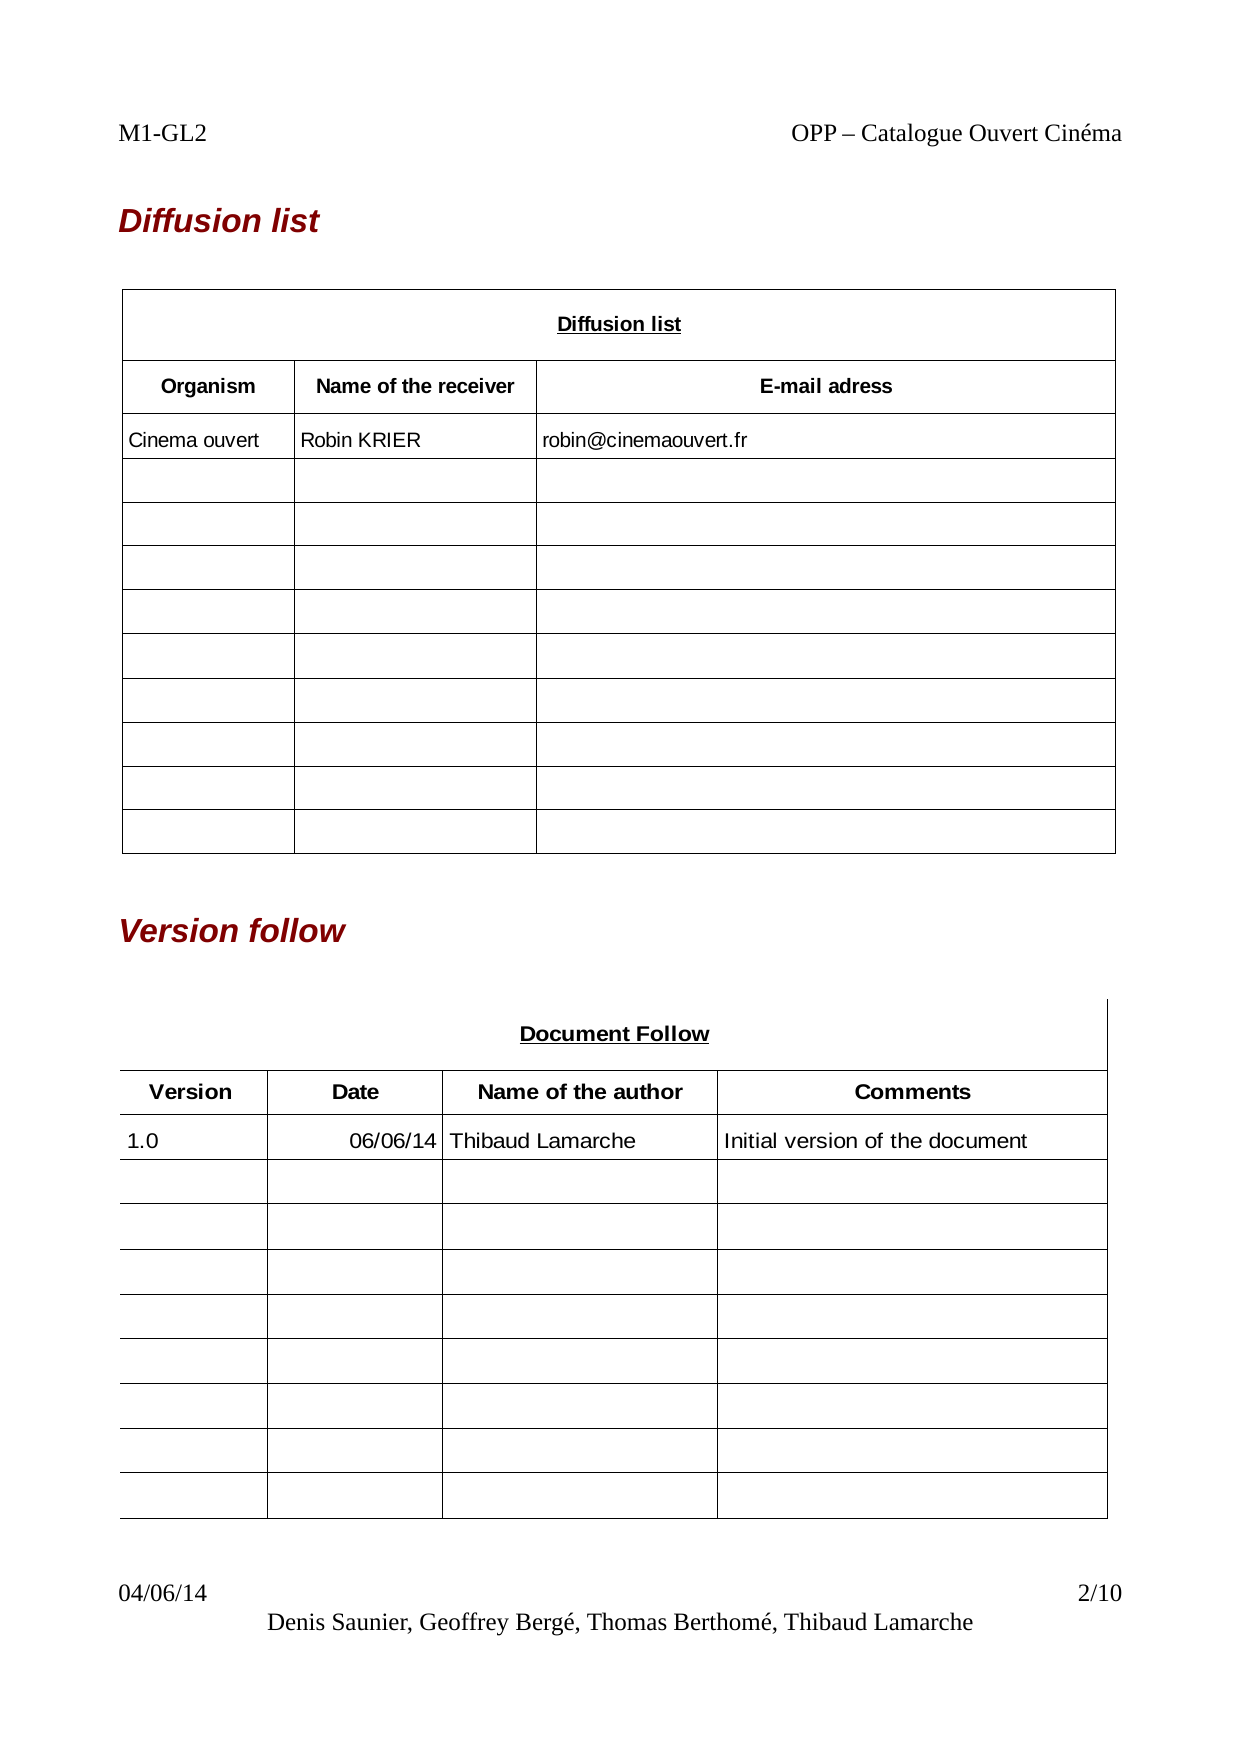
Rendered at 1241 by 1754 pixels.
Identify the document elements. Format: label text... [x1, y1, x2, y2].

subtitle Diffusion list [118, 201, 1122, 240]
subtitle Version follow [118, 911, 1122, 949]
